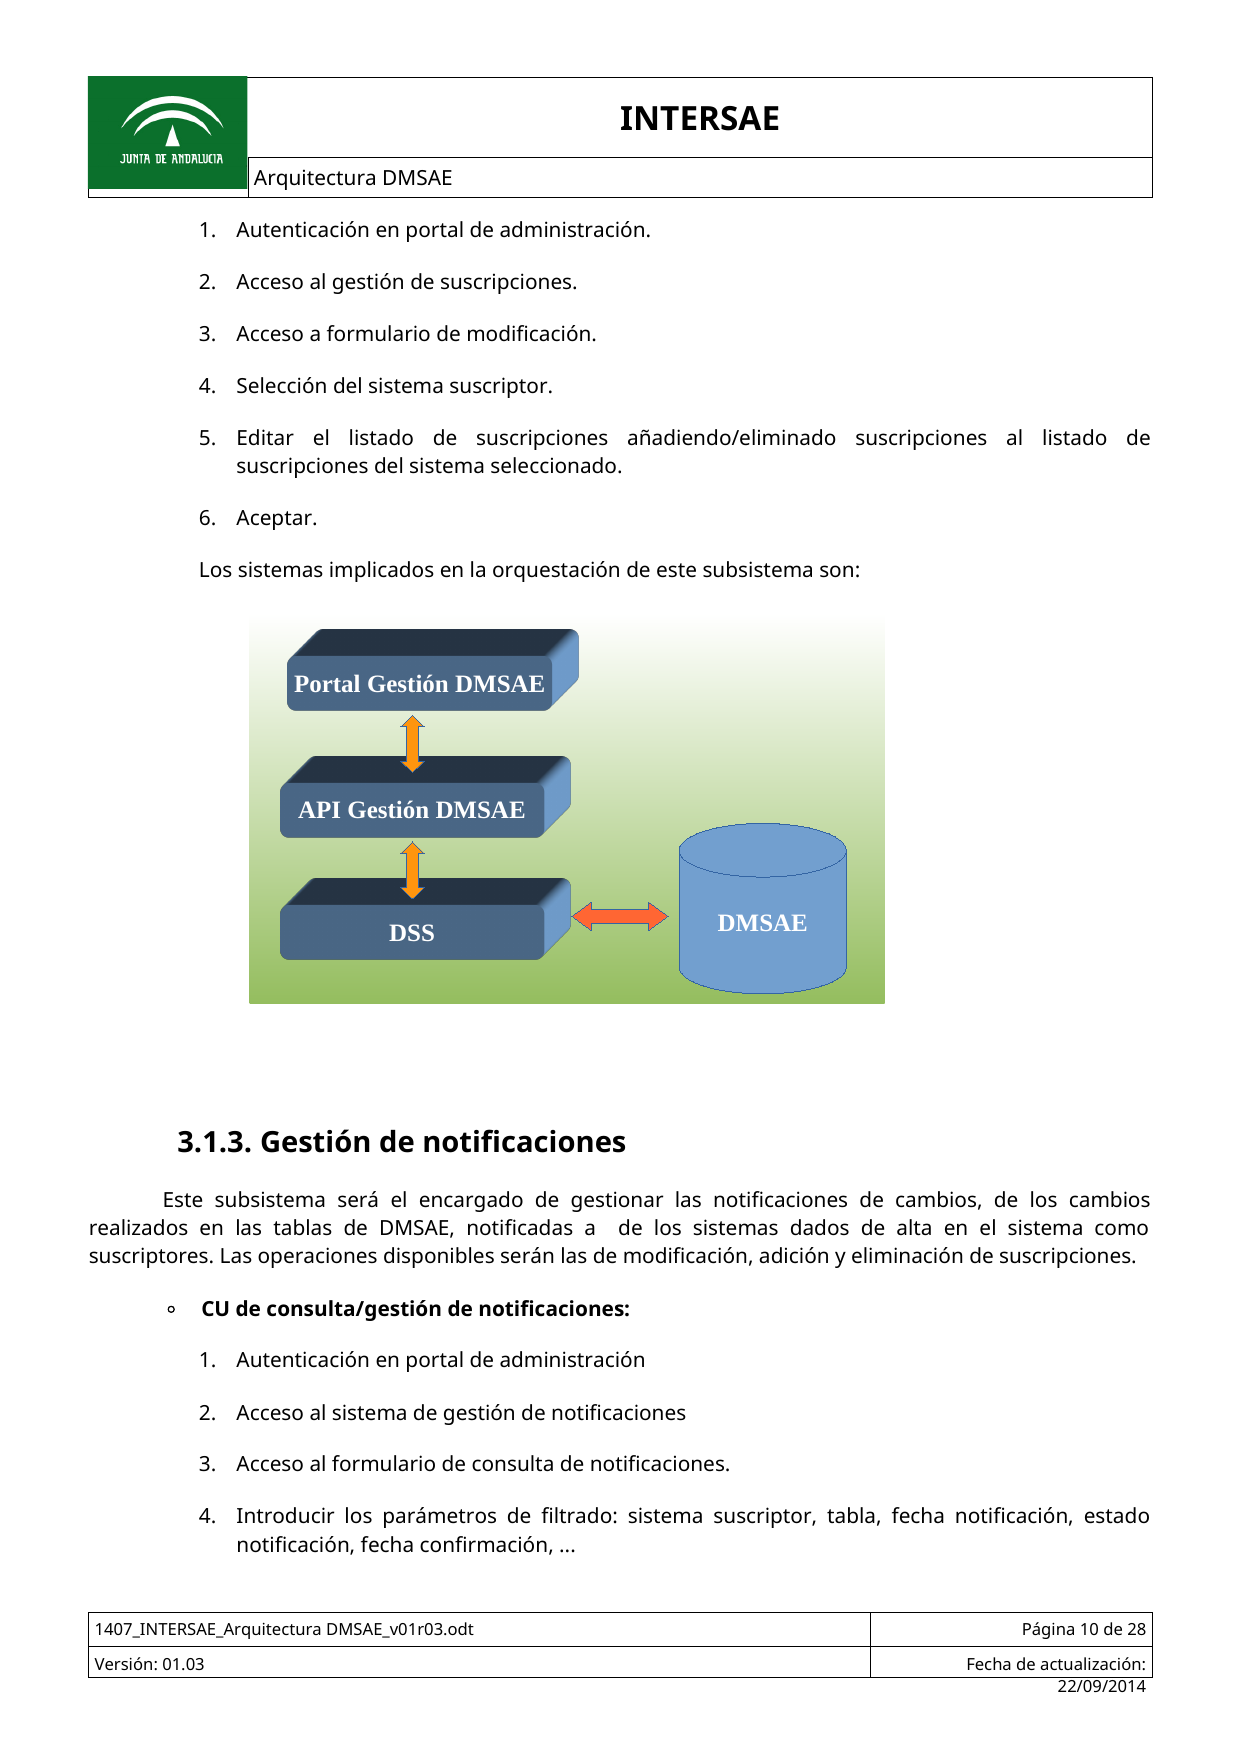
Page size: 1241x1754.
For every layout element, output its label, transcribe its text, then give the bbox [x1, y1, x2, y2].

list Autenticación en portal de administración [199, 1346, 1152, 1374]
list Acceso a formulario de modificación. [199, 319, 1152, 347]
list Introducir los parámetros de filtrado: sistema suscriptor, tabla, fecha notificación, estado notificación, fecha confirmación, ... [199, 1502, 1152, 1558]
list Acceso al gestión de suscripciones. [199, 267, 1152, 295]
text Este subsistema será el encargado de gestionar las notificaciones de cambios, de los cambios realizados en las tablas de DMSAE, notificadas a de los sistemas dados de alta en el sistema como suscriptores. Las operaciones disponibles serán las de modificación, adición y eliminación de suscripciones. [88, 1185, 1152, 1270]
list Autenticación en portal de administración. [199, 215, 1152, 243]
list CU de consulta/gestión de notificaciones: [163, 1294, 1152, 1322]
subtitle Gestión de notificaciones [88, 1122, 1152, 1161]
list Acceso al sistema de gestión de notificaciones [199, 1398, 1152, 1426]
picture [87, 76, 248, 189]
text Los sistemas implicados en la orquestación de este subsistema son: [199, 555, 1152, 583]
list Editar el listado de suscripciones añadiendo/eliminado suscripciones al listado de suscripciones del sistema seleccionado. [199, 423, 1152, 479]
list Acceso al formulario de consulta de notificaciones. [199, 1449, 1152, 1478]
list Aceptar. [199, 503, 1152, 532]
list Selección del sistema suscriptor. [199, 371, 1152, 399]
